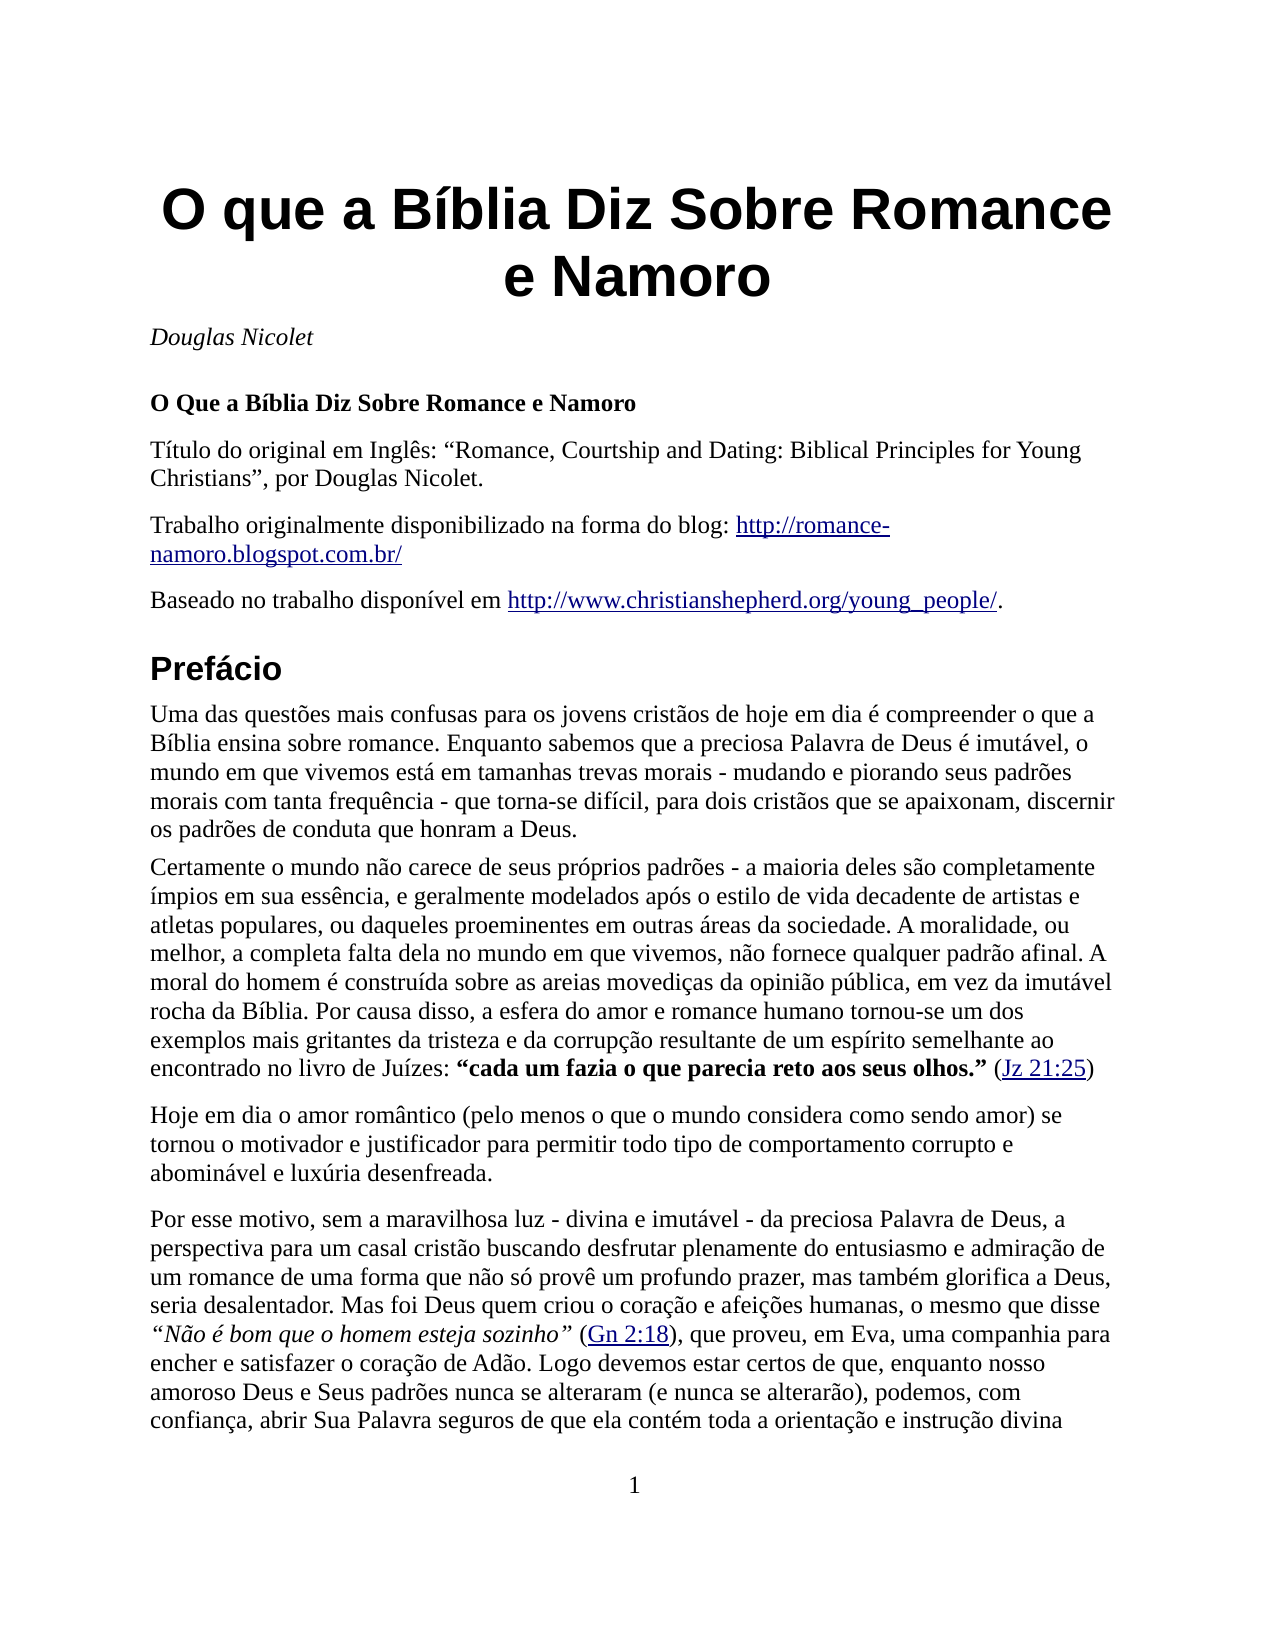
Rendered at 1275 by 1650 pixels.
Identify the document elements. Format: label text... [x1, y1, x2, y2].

text Por esse motivo, sem a maravilhosa luz - divina e imutável - da preciosa Palavra de Deus, a perspectiva para um casal cristão buscando desfrutar plenamente do entusiasmo e admiração de um romance de uma forma que não só provê um profundo prazer, mas também glorifica a Deus, seria desalentador. Mas foi Deus quem criou o coração e afeições humanas, o mesmo que disse “Não é bom que o homem esteja sozinho” (Gn 2:18), que proveu, em Eva, uma companhia para encher e satisfazer o coração de Adão. Logo devemos estar certos de que, enquanto nosso amoroso Deus e Seus padrões nunca se alteraram (e nunca se alterarão), podemos, com confiança, abrir Sua Palavra seguros de que ela contém toda a orientação e instrução divina [150, 1204, 1125, 1434]
text Douglas Nicolet [150, 322, 1125, 350]
text O Que a Bíblia Diz Sobre Romance e Namoro [150, 388, 1125, 417]
text Hoje em dia o amor romântico (pelo menos o que o mundo considera como sendo amor) se tornou o motivador e justificador para permitir todo tipo de comportamento corrupto e abominável e luxúria desenfreada. [150, 1100, 1125, 1186]
subtitle Prefácio [150, 648, 1125, 687]
title O que a Bíblia Diz Sobre Romance e Namoro [150, 175, 1125, 309]
text Uma das questões mais confusas para os jovens cristãos de hoje em dia é compreender o que a Bíblia ensina sobre romance. Enquanto sabemos que a preciosa Palavra de Deus é imutável, o mundo em que vivemos está em tamanhas trevas morais - mudando e piorando seus padrões morais com tanta frequência - que torna-se difícil, para dois cristãos que se apaixonam, discernir os padrões de conduta que honram a Deus. [150, 699, 1125, 843]
text Título do original em Inglês: “Romance, Courtship and Dating: Biblical Principles for Young Christians”, por Douglas Nicolet. [150, 435, 1125, 492]
text Baseado no trabalho disponível em http://www.christianshepherd.org/young_people/. [150, 586, 1125, 614]
text Trabalho originalmente disponibilizado na forma do blog: http://romance-namoro.blogspot.com.br/ [150, 510, 1125, 568]
text Certamente o mundo não carece de seus próprios padrões - a maioria deles são completamente ímpios em sua essência, e geralmente modelados após o estilo de vida decadente de artistas e atletas populares, ou daqueles proeminentes em outras áreas da sociedade. A moralidade, ou melhor, a completa falta dela no mundo em que vivemos, não fornece qualquer padrão afinal. A moral do homem é construída sobre as areias movediças da opinião pública, em vez da imutável rocha da Bíblia. Por causa disso, a esfera do amor e romance humano tornou-se um dos exemplos mais gritantes da tristeza e da corrupção resultante de um espírito semelhante ao encontrado no livro de Juízes: “cada um fazia o que parecia reto aos seus olhos.” (Jz 21:25) [150, 852, 1125, 1082]
